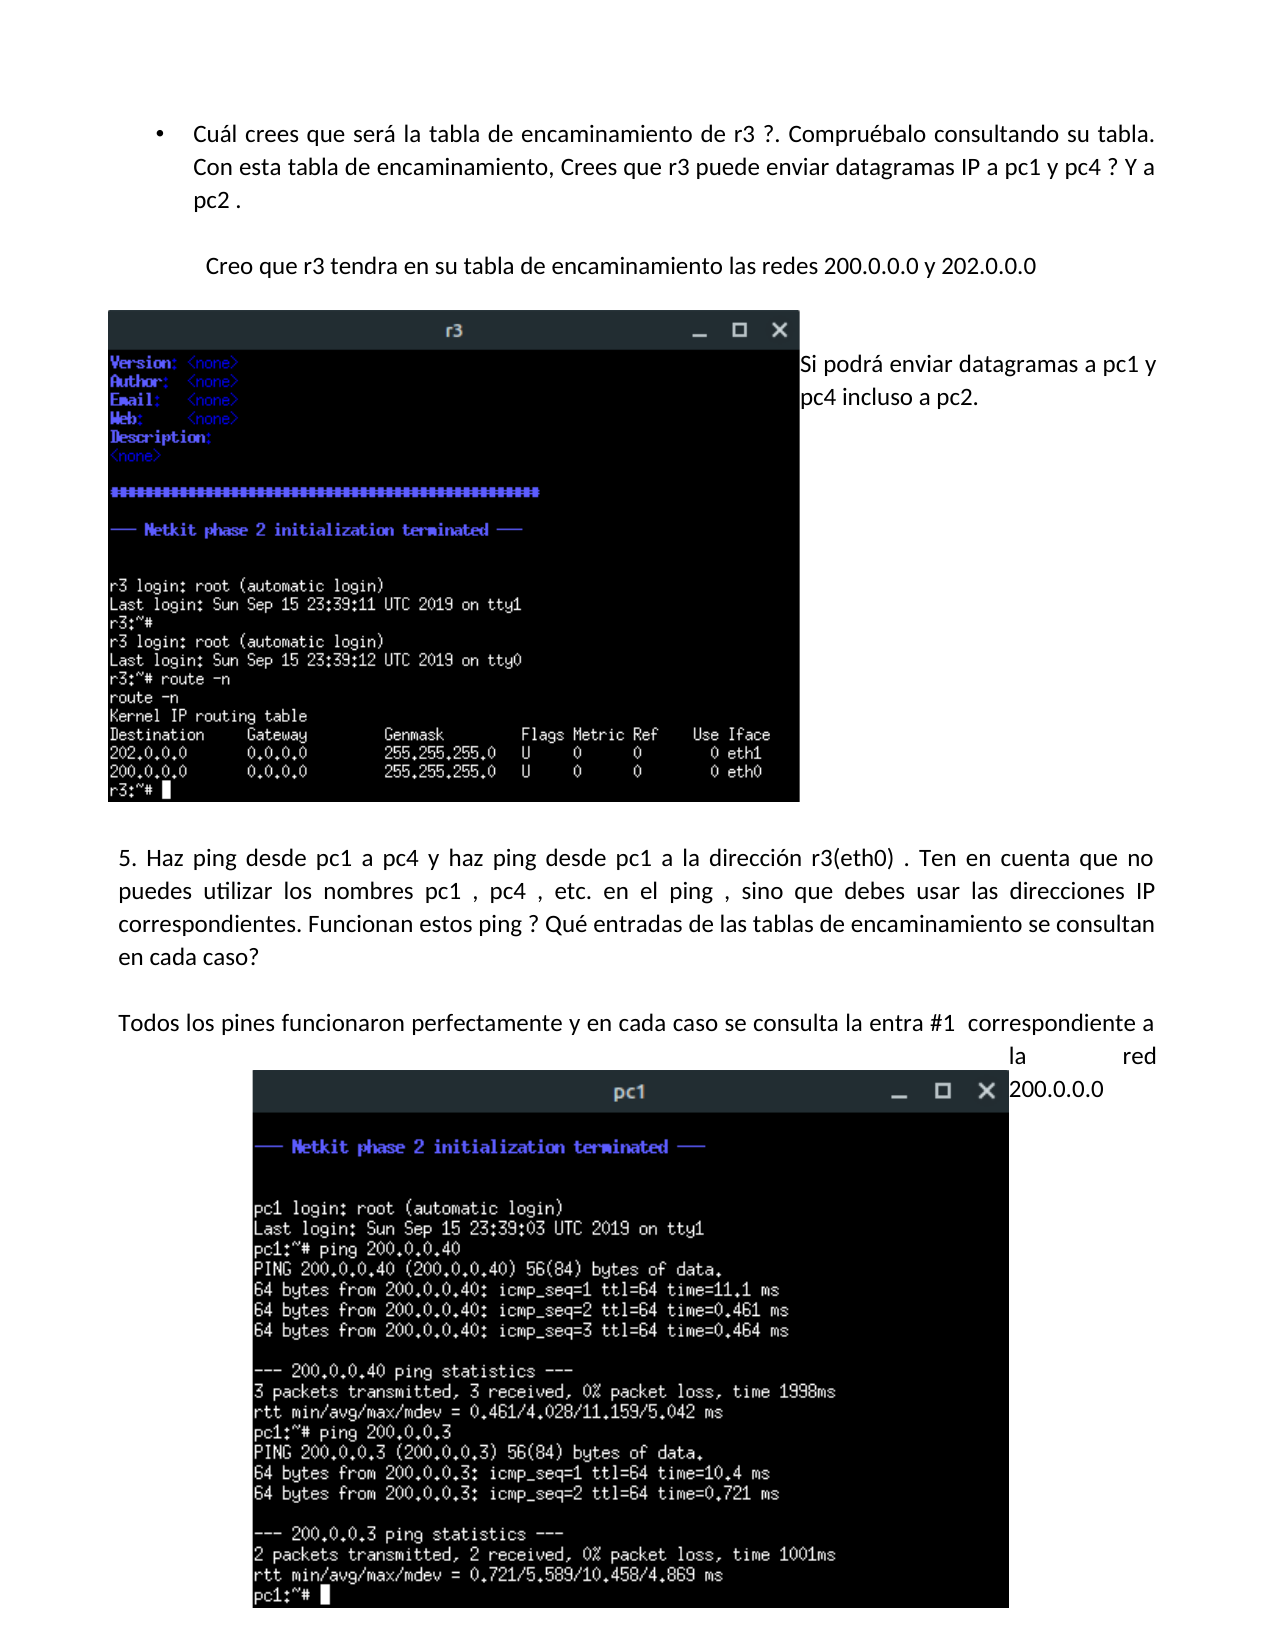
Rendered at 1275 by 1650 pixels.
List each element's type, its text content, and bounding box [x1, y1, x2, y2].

list Cuál crees que será la tabla de encaminamiento de r3 ?. Compruébalo consultando su tabla. Con esta tabla de encaminamiento, Crees que r3 puede enviar datagramas IP a pc1 y pc4 ? Y a pc2 . [156, 118, 1157, 214]
picture [252, 1070, 1009, 1608]
text Creo que r3 tendra en su tabla de encaminamiento las redes 200.0.0.0 y 202.0.0.0 [118, 250, 1157, 280]
text Si podrá enviar datagramas a pc1 y pc4 incluso a pc2. [800, 348, 1157, 412]
text 5. Haz ping desde pc1 a pc4 y haz ping desde pc1 a la dirección r3(eth0) . Ten en cuenta que no puedes utilizar los nombres pc1 , pc4 , etc. en el ping , sino que debes usar las direcciones IP correspondientes. Funcionan estos ping ? Qué entradas de las tablas de encaminamiento se consultan en cada caso? [118, 842, 1157, 972]
picture [108, 310, 800, 802]
text Todos los pines funcionaron perfectamente y en cada caso se consulta la entra #1 correspondiente a la red 200.0.0.0 [118, 1007, 1157, 1103]
